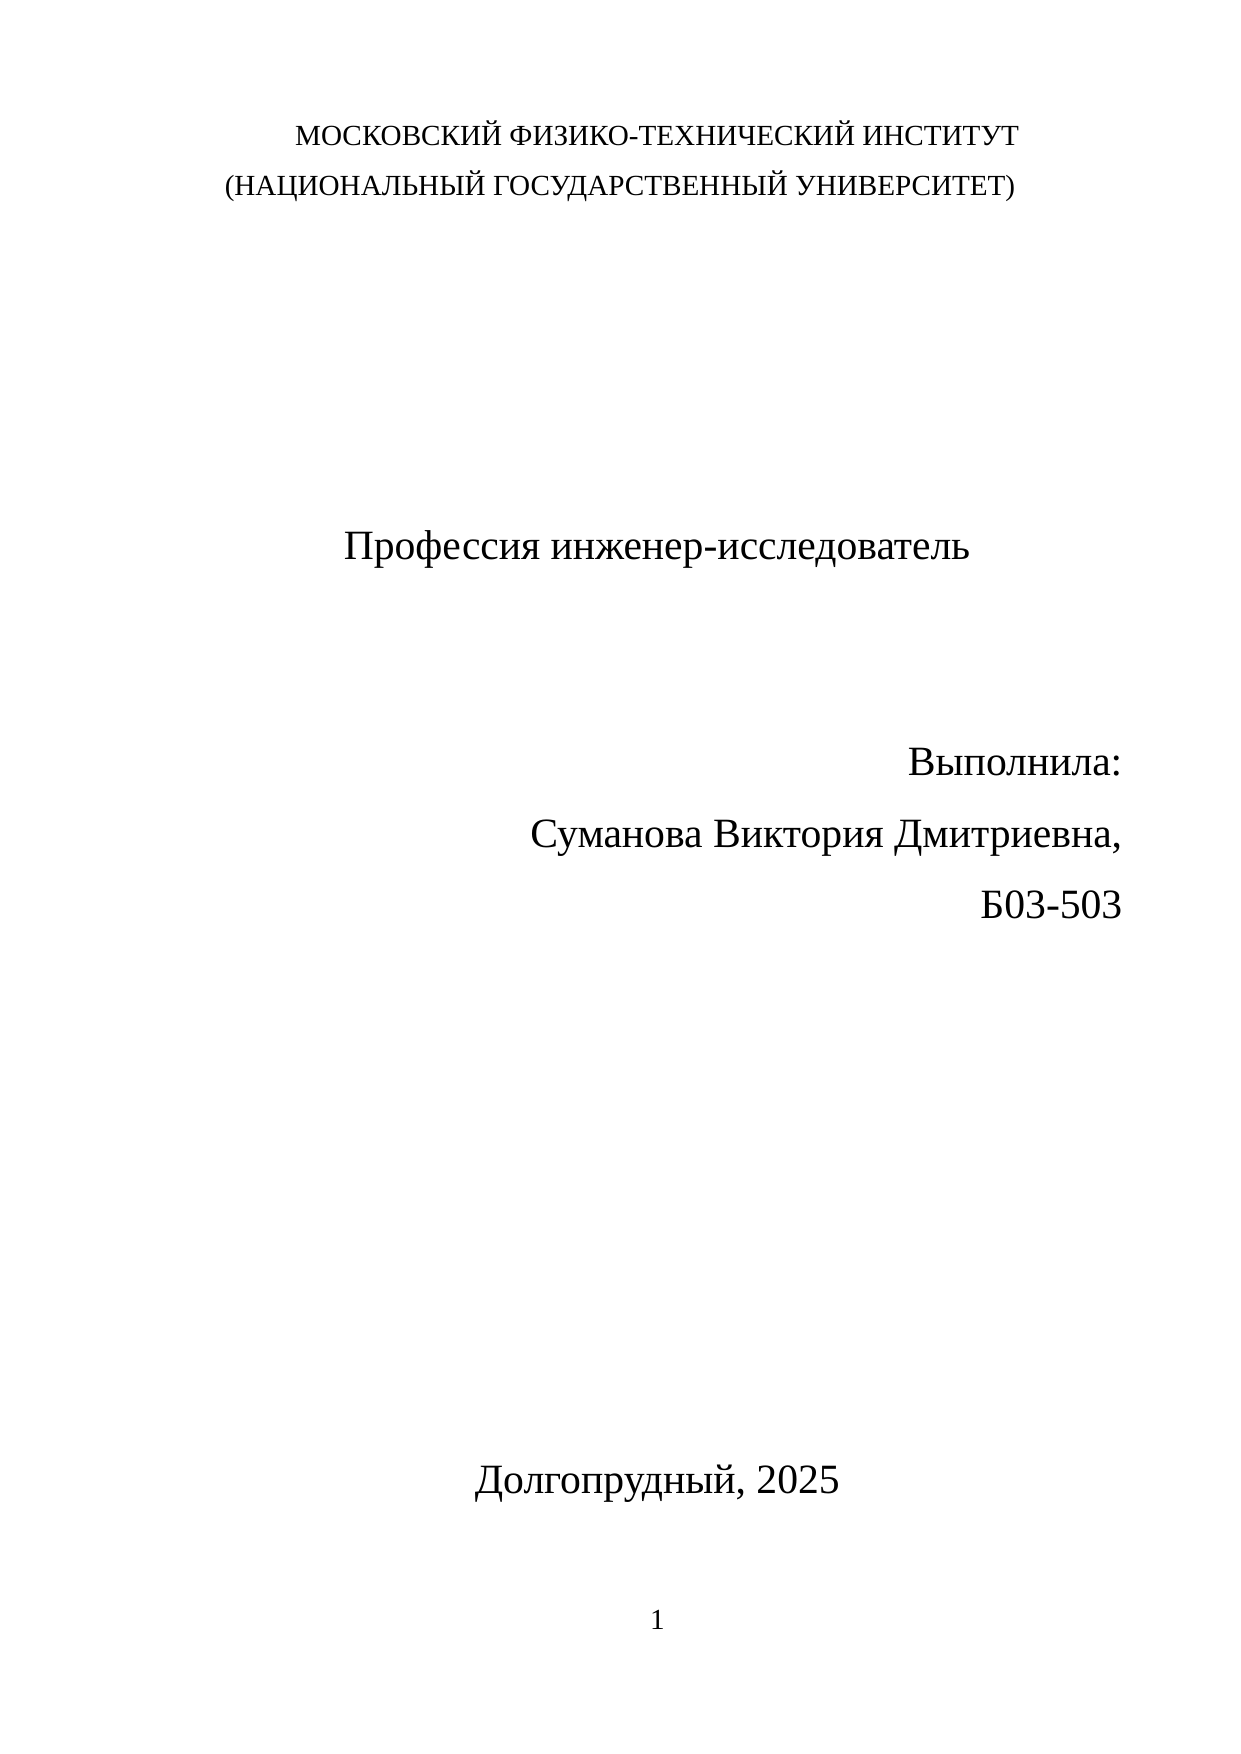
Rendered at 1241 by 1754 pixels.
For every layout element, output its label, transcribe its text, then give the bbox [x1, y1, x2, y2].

text Выполнила: [118, 736, 1122, 784]
text Долгопрудный, 2025 [118, 1455, 1122, 1503]
text Суманова Виктория Дмитриевна, [118, 808, 1122, 856]
text Б03-503 [118, 880, 1122, 928]
text Профессия инженер-исследователь [118, 521, 1122, 568]
text МОСКОВСКИЙ ФИЗИКО-ТЕХНИЧЕСКИЙ ИНСТИТУТ (НАЦИОНАЛЬНЫЙ ГОСУДАРСТВЕННЫЙ УНИВЕРСИТЕТ) [118, 118, 1122, 202]
